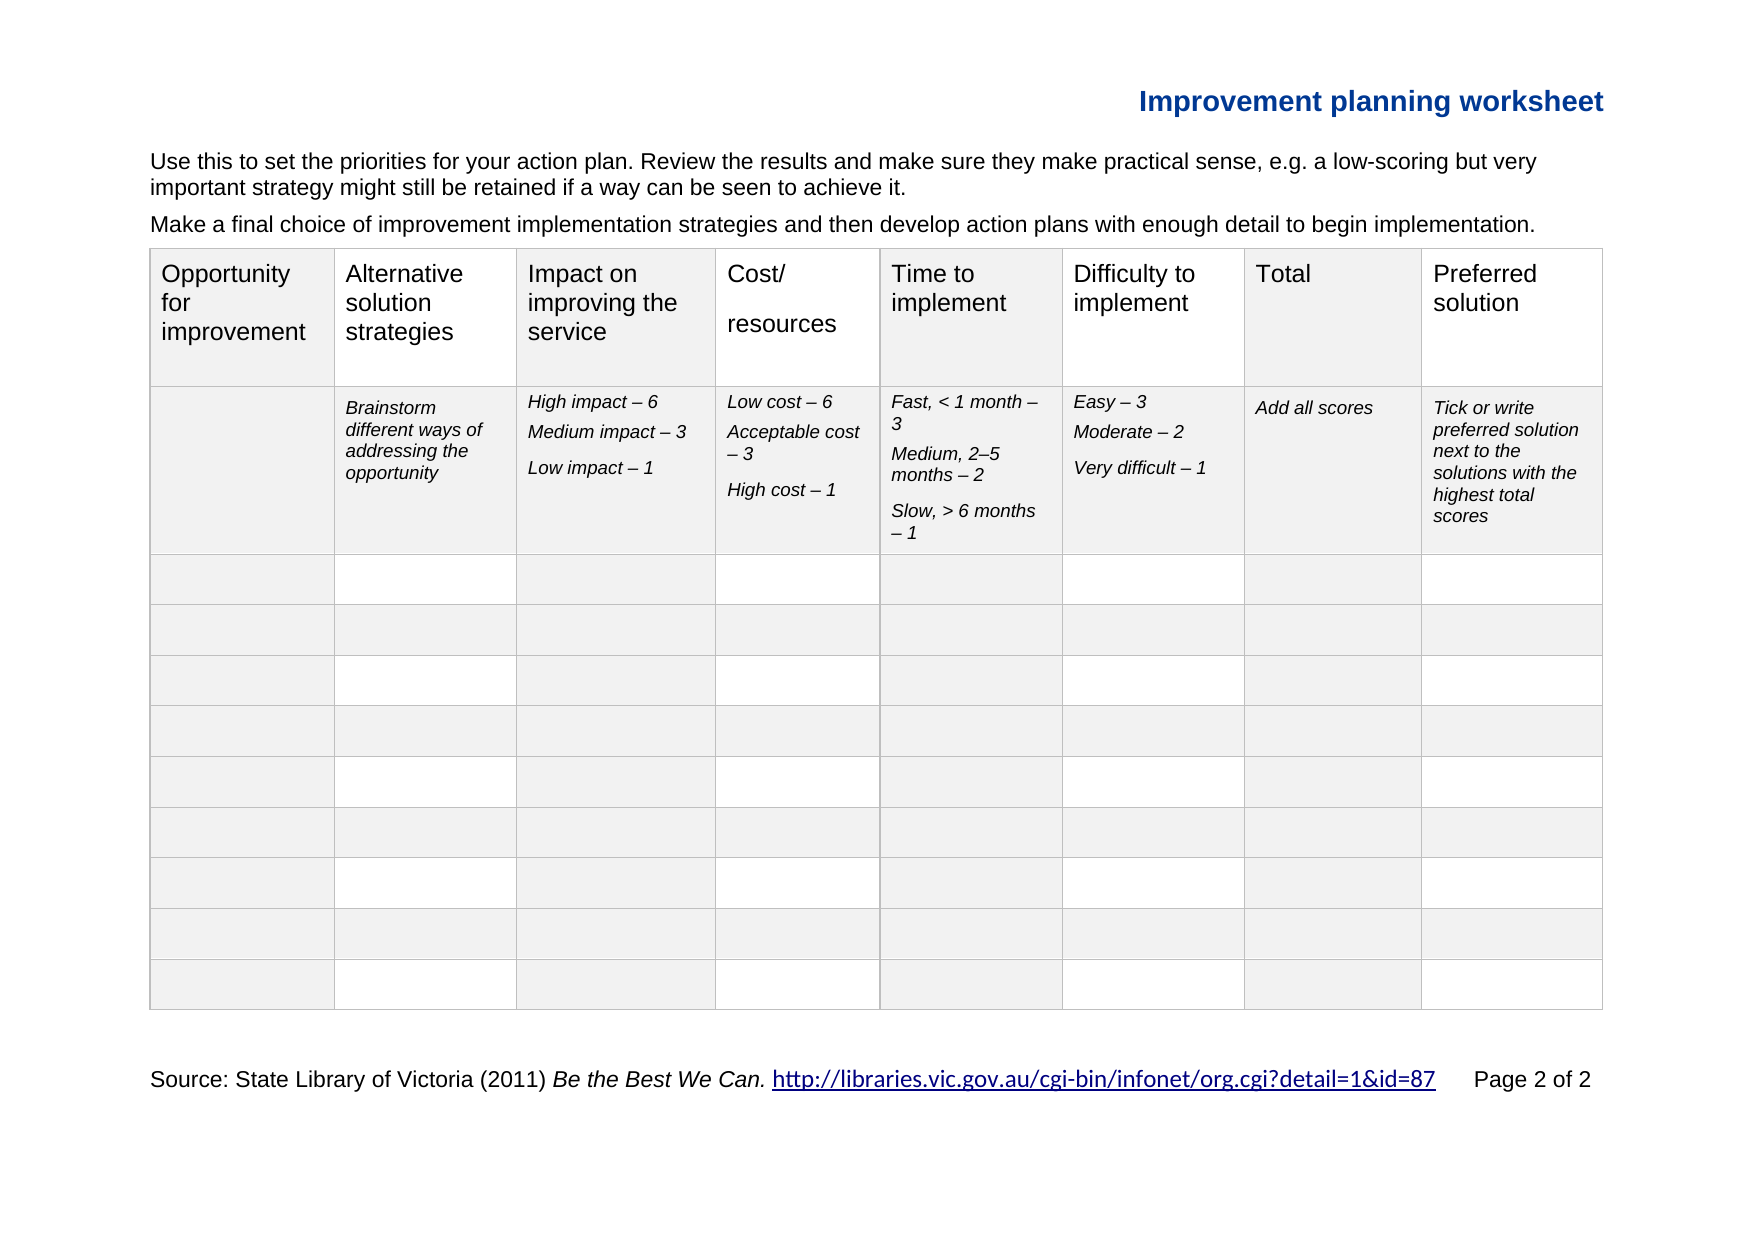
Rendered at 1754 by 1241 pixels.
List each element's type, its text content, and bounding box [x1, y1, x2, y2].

table_cell [881, 706, 1062, 756]
table_cell [716, 808, 879, 857]
table_cell [1063, 909, 1244, 958]
table_cell [151, 706, 334, 756]
table_header Opportunity for improvement [151, 249, 334, 386]
table_cell [716, 960, 879, 1009]
table_cell [716, 706, 879, 756]
table_cell [1063, 706, 1244, 756]
table_cell Low cost – 6 Acceptable cost – 3 High cost – 1 [716, 387, 879, 553]
table_cell [1245, 960, 1421, 1009]
table_cell [716, 656, 879, 705]
table_cell [1245, 808, 1421, 857]
table_cell [1063, 858, 1244, 908]
table_cell [716, 858, 879, 908]
table_cell [1063, 960, 1244, 1009]
table_cell [881, 808, 1062, 857]
table_cell [1245, 555, 1421, 604]
table_cell [151, 555, 334, 604]
table_cell [151, 909, 334, 958]
table_cell High impact – 6 Medium impact – 3 Low impact – 1 [517, 387, 715, 553]
table_cell Add all scores [1245, 387, 1421, 553]
table_cell [1245, 706, 1421, 756]
table_cell [1245, 858, 1421, 908]
table_cell [151, 808, 334, 857]
table_cell [335, 858, 516, 908]
table_header Cost/ resources [716, 249, 879, 386]
table_cell [517, 656, 715, 705]
table_cell [716, 555, 879, 604]
table_cell [517, 960, 715, 1009]
table_cell [335, 909, 516, 958]
table_cell [1245, 605, 1421, 655]
table_cell [1422, 757, 1602, 807]
table_cell [881, 555, 1062, 604]
table_cell [517, 605, 715, 655]
table_cell [881, 909, 1062, 958]
table_cell [1063, 808, 1244, 857]
text Make a final choice of improvement implementation strategies and then develop action plans with enough detail to begin implementation. [150, 211, 1604, 237]
table_cell [1422, 858, 1602, 908]
table_cell Brainstorm different ways of addressing the opportunity [335, 387, 516, 553]
table_cell Fast, < 1 month – 3 Medium, 2–5 months – 2 Slow, > 6 months – 1 [881, 387, 1062, 553]
table_cell [716, 757, 879, 807]
table_cell [335, 605, 516, 655]
table_cell [716, 909, 879, 958]
table_cell [1422, 808, 1602, 857]
table_cell [1245, 656, 1421, 705]
table_cell [1063, 605, 1244, 655]
table_cell [335, 757, 516, 807]
table_cell [1245, 757, 1421, 807]
table_cell [335, 656, 516, 705]
table_cell [881, 858, 1062, 908]
table_header Total [1245, 249, 1421, 386]
table_header Time to implement [881, 249, 1062, 386]
table_cell [151, 960, 334, 1009]
table_cell [151, 757, 334, 807]
table_cell Easy – 3 Moderate – 2 Very difficult – 1 [1063, 387, 1244, 553]
table_cell Tick or write preferred solution next to the solutions with the highest total scores [1422, 387, 1602, 553]
table_cell [335, 960, 516, 1009]
table_cell [151, 605, 334, 655]
table_cell [1422, 960, 1602, 1009]
table_header Alternative solution strategies [335, 249, 516, 386]
table_cell [517, 909, 715, 958]
table_cell [1422, 605, 1602, 655]
table_cell [517, 706, 715, 756]
table_cell [151, 858, 334, 908]
text Use this to set the priorities for your action plan. Review the results and make sure they make practical sense, e.g. a low-scoring but very important strategy might still be retained if a way can be seen to achieve it. [150, 148, 1604, 200]
table_header Impact on improving the service [517, 249, 715, 386]
table_cell [517, 808, 715, 857]
table_cell [716, 605, 879, 655]
table_cell [1063, 757, 1244, 807]
table_cell [881, 960, 1062, 1009]
table_cell [1422, 656, 1602, 705]
table_cell [335, 808, 516, 857]
table_cell [1063, 555, 1244, 604]
table_cell [335, 555, 516, 604]
table_cell [1422, 909, 1602, 958]
table_cell [1422, 706, 1602, 756]
table_cell [151, 387, 334, 553]
table_cell [151, 656, 334, 705]
table_cell [1063, 656, 1244, 705]
table_cell [335, 706, 516, 756]
table_cell [1422, 555, 1602, 604]
table_cell [881, 656, 1062, 705]
table_cell [1245, 909, 1421, 958]
table_header Difficulty to implement [1063, 249, 1244, 386]
table_cell [881, 757, 1062, 807]
table_cell [517, 757, 715, 807]
table_cell [517, 858, 715, 908]
table_cell [517, 555, 715, 604]
table_cell [881, 605, 1062, 655]
table_header Preferred solution [1422, 249, 1602, 386]
